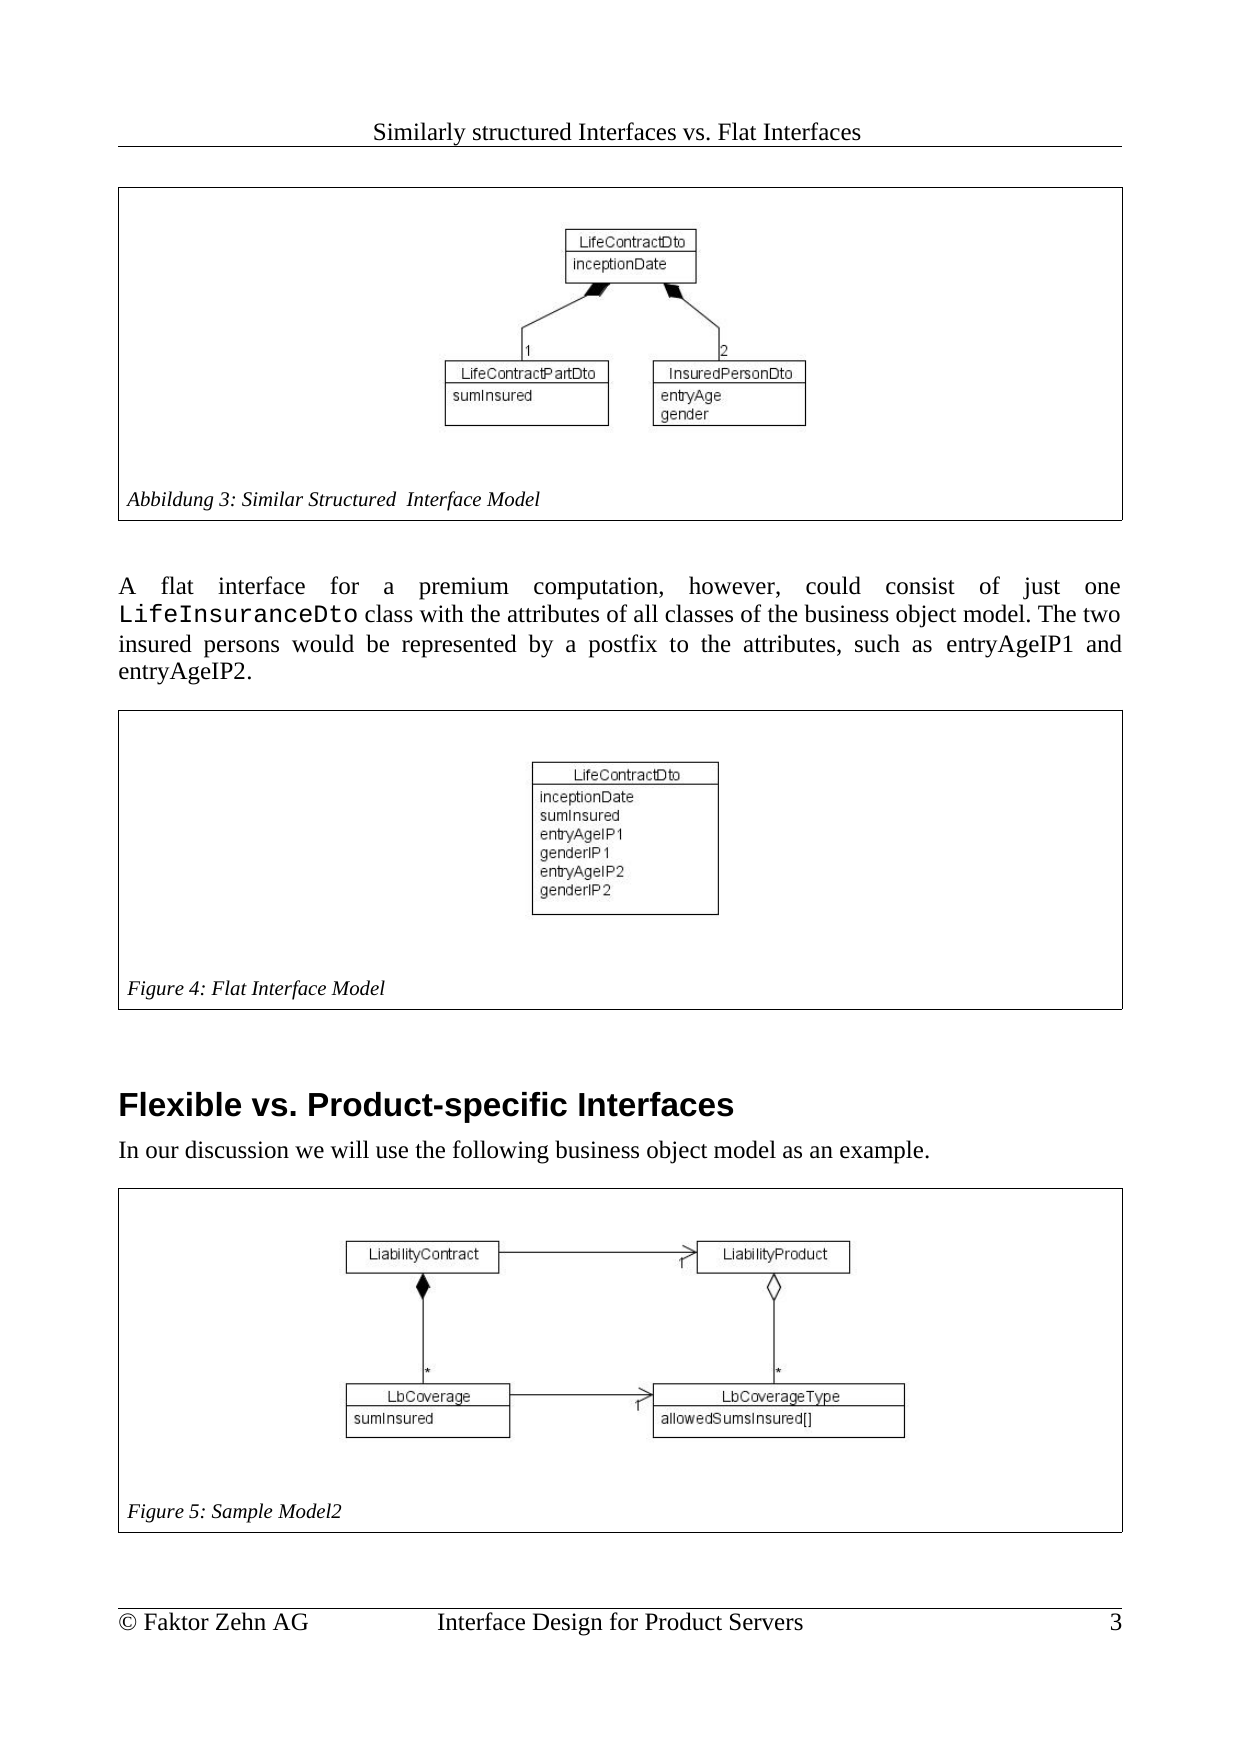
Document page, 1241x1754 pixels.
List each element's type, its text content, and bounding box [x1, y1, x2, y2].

text Figure 5: Sample Model2 [127, 1500, 1113, 1523]
picture [412, 196, 828, 448]
text Figure 4: Flat Interface Model [127, 977, 1113, 1000]
text In our discussion we will use the following business object model as an example. [118, 1136, 1122, 1164]
subtitle Flexible vs. Product-specific Interfaces [118, 1086, 1122, 1124]
picture [313, 1197, 927, 1460]
picture [500, 718, 741, 937]
text Abbildung 3: Similar Structured Interface Model [127, 488, 1113, 511]
text A flat interface for a premium computation, however, could consist of just one LifeInsuranceDto class with the attributes of all classes of the business object model. The two insured persons would be represented by a postfix to the attributes, such as entryAgeIP1 and entryAgeIP2. [118, 572, 1122, 685]
